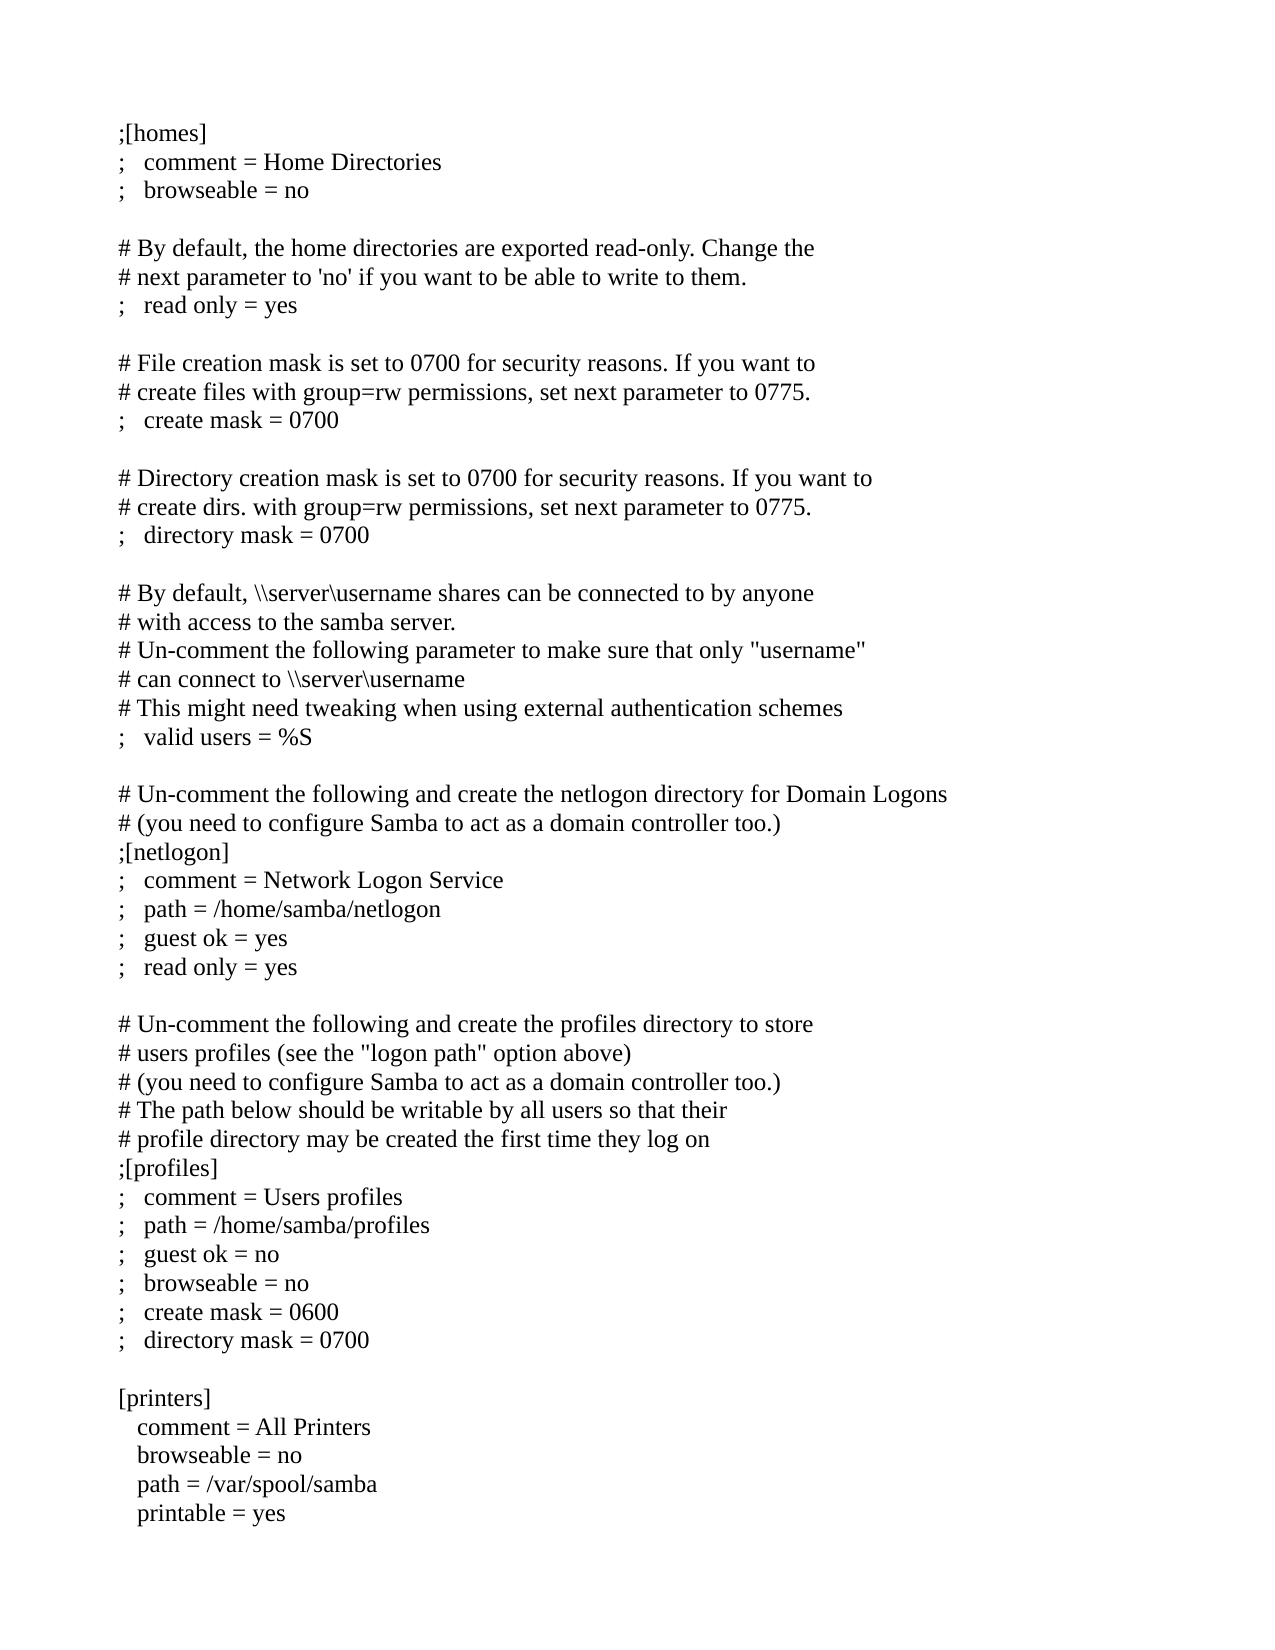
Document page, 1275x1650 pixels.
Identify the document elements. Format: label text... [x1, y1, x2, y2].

text path = /var/spool/samba [118, 1469, 1157, 1498]
text # with access to the samba server. [118, 607, 1157, 636]
text browseable = no [118, 1441, 1157, 1469]
text ; create mask = 0700 [118, 406, 1157, 434]
text ; read only = yes [118, 952, 1157, 981]
text # Un-comment the following parameter to make sure that only "username" [118, 636, 1157, 664]
text ; path = /home/samba/netlogon [118, 894, 1157, 923]
text ; path = /home/samba/profiles [118, 1211, 1157, 1239]
text ; guest ok = yes [118, 923, 1157, 952]
text ;[homes] [118, 118, 1157, 147]
text # Un-comment the following and create the profiles directory to store [118, 1009, 1157, 1038]
text # By default, the home directories are exported read-only. Change the [118, 233, 1157, 262]
text # users profiles (see the "logon path" option above) [118, 1038, 1157, 1067]
text # (you need to configure Samba to act as a domain controller too.) [118, 808, 1157, 837]
text # This might need tweaking when using external authentication schemes [118, 693, 1157, 722]
text # File creation mask is set to 0700 for security reasons. If you want to [118, 348, 1157, 377]
text ;[profiles] [118, 1153, 1157, 1182]
text # profile directory may be created the first time they log on [118, 1124, 1157, 1153]
text # The path below should be writable by all users so that their [118, 1096, 1157, 1124]
text # By default, \\server\username shares can be connected to by anyone [118, 578, 1157, 607]
text # create dirs. with group=rw permissions, set next parameter to 0775. [118, 492, 1157, 521]
text comment = All Printers [118, 1412, 1157, 1441]
text # Un-comment the following and create the netlogon directory for Domain Logons [118, 779, 1157, 808]
text ; browseable = no [118, 1268, 1157, 1297]
text # next parameter to 'no' if you want to be able to write to them. [118, 262, 1157, 291]
text ; read only = yes [118, 291, 1157, 319]
text ; guest ok = no [118, 1239, 1157, 1268]
text # (you need to configure Samba to act as a domain controller too.) [118, 1067, 1157, 1096]
text ; comment = Users profiles [118, 1182, 1157, 1211]
text # Directory creation mask is set to 0700 for security reasons. If you want to [118, 463, 1157, 492]
text ; valid users = %S [118, 722, 1157, 751]
text ; comment = Network Logon Service [118, 866, 1157, 894]
text ; browseable = no [118, 176, 1157, 204]
text ; comment = Home Directories [118, 147, 1157, 176]
text # can connect to \\server\username [118, 664, 1157, 693]
text ; directory mask = 0700 [118, 521, 1157, 549]
text # create files with group=rw permissions, set next parameter to 0775. [118, 377, 1157, 406]
text ;[netlogon] [118, 837, 1157, 866]
text ; create mask = 0600 [118, 1297, 1157, 1326]
text printable = yes [118, 1498, 1157, 1527]
text ; directory mask = 0700 [118, 1326, 1157, 1354]
text [printers] [118, 1383, 1157, 1412]
